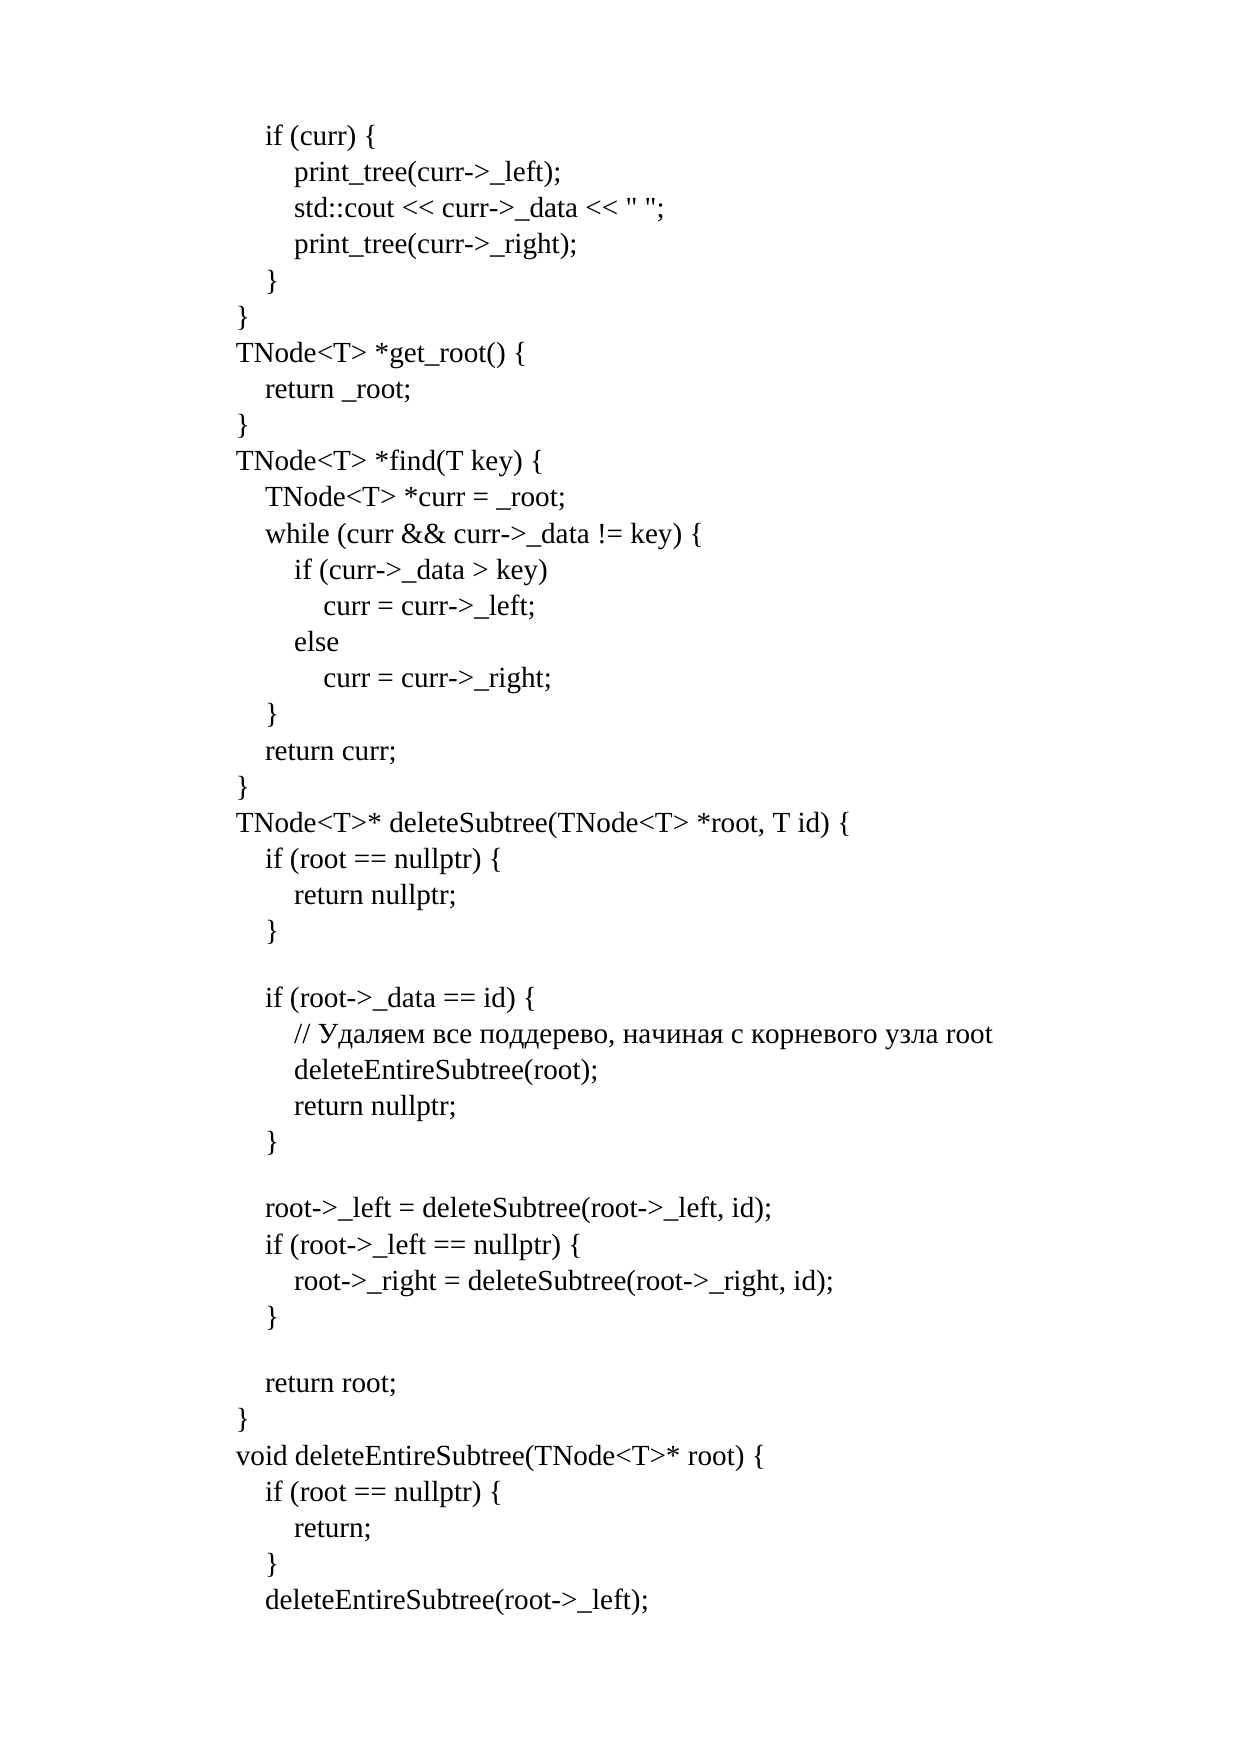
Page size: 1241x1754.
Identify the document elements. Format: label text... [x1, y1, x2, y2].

text } [177, 1402, 1152, 1435]
text } [177, 913, 1152, 947]
text } [177, 769, 1152, 802]
text deleteEntireSubtree(root); [177, 1052, 1152, 1086]
text print_tree(curr->_right); [177, 227, 1152, 260]
text curr = curr->_right; [177, 660, 1152, 694]
text TNode<T> *curr = _root; [177, 479, 1152, 513]
text TNode<T> *get_root() { [177, 335, 1152, 368]
text deleteEntireSubtree(root->_left); [177, 1582, 1152, 1616]
text } [177, 1546, 1152, 1580]
text return _root; [177, 371, 1152, 405]
text } [177, 299, 1152, 332]
text return nullptr; [177, 877, 1152, 911]
text } [177, 1124, 1152, 1158]
text root->_left = deleteSubtree(root->_left, id); [177, 1191, 1152, 1224]
text return nullptr; [177, 1088, 1152, 1122]
text if (root == nullptr) { [177, 1474, 1152, 1507]
text } [177, 1299, 1152, 1333]
text if (root->_left == nullptr) { [177, 1227, 1152, 1260]
text return; [177, 1510, 1152, 1543]
text } [177, 696, 1152, 730]
text if (curr->_data > key) [177, 552, 1152, 585]
text print_tree(curr->_left); [177, 154, 1152, 188]
text return curr; [177, 733, 1152, 766]
text } [177, 263, 1152, 296]
text while (curr && curr->_data != key) { [177, 516, 1152, 549]
text TNode<T> *find(T key) { [177, 443, 1152, 477]
text // Удаляем все поддерево, начиная с корневого узла root [177, 1016, 1152, 1049]
text TNode<T>* deleteSubtree(TNode<T> *root, T id) { [177, 805, 1152, 838]
text root->_right = deleteSubtree(root->_right, id); [177, 1263, 1152, 1296]
text if (root->_data == id) { [177, 980, 1152, 1013]
text if (curr) { [177, 118, 1152, 152]
text else [177, 624, 1152, 658]
text } [177, 407, 1152, 441]
text return root; [177, 1365, 1152, 1399]
text if (root == nullptr) { [177, 841, 1152, 874]
text std::cout << curr->_data << " "; [177, 190, 1152, 224]
text curr = curr->_left; [177, 588, 1152, 622]
text void deleteEntireSubtree(TNode<T>* root) { [177, 1438, 1152, 1471]
